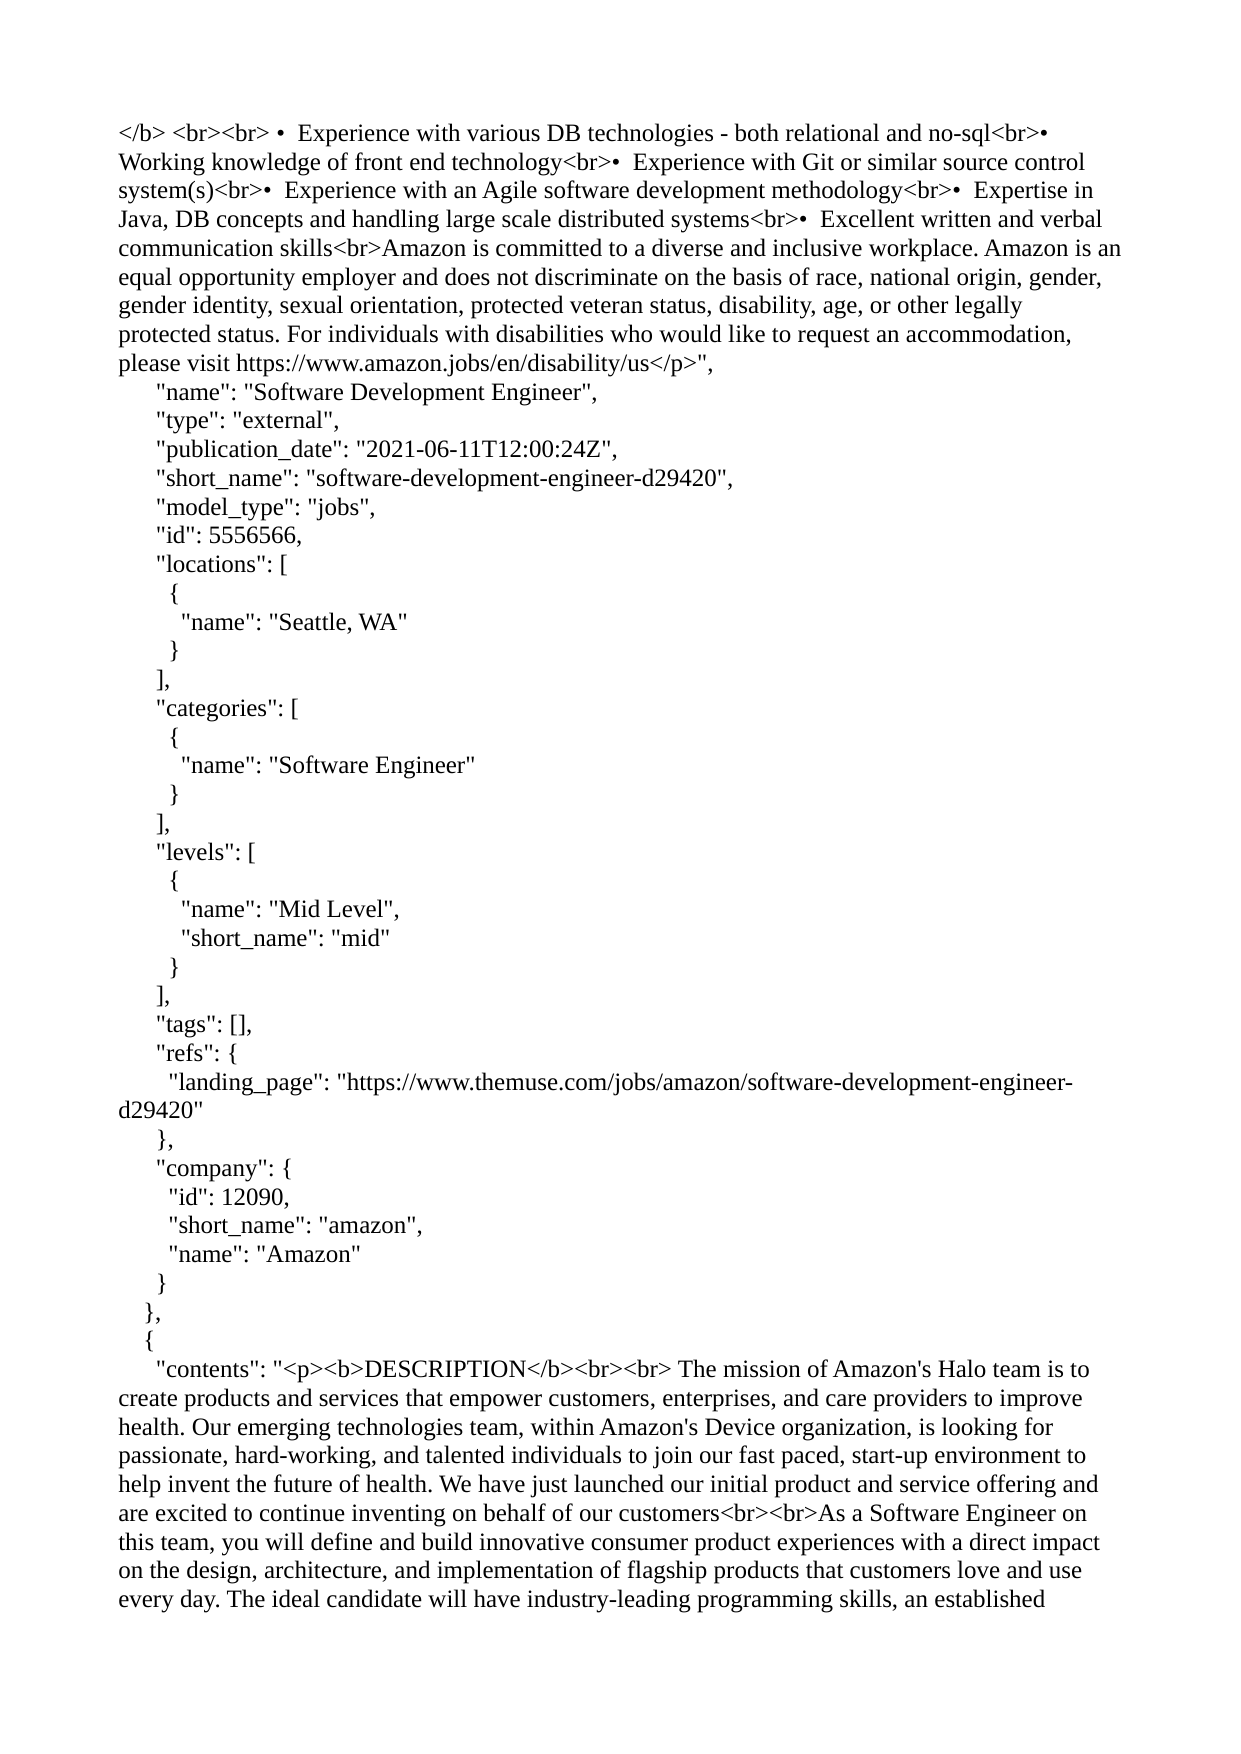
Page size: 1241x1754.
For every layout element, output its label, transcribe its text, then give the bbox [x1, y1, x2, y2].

text "tags": [], [118, 1009, 1122, 1038]
text "id": 5556566, [118, 521, 1122, 549]
text "name": "Mid Level", [118, 894, 1122, 923]
text "publication_date": "2021-06-11T12:00:24Z", [118, 434, 1122, 463]
text "categories": [ [118, 693, 1122, 722]
text }, [118, 1124, 1122, 1153]
text "contents": "<p><b>DESCRIPTION</b><br><br> The mission of Amazon's Halo team is to create products and services that empower customers, enterprises, and care providers to improve health. Our emerging technologies team, within Amazon's Device organization, is looking for passionate, hard-working, and talented individuals to join our fast paced, start-up environment to help invent the future of health. We have just launched our initial product and service offering and are excited to continue inventing on behalf of our customers<br><br>As a Software Engineer on this team, you will define and build innovative consumer product experiences with a direct impact on the design, architecture, and implementation of flagship products that customers love and use every day. The ideal candidate will have industry-leading programming skills, an established [118, 1354, 1122, 1613]
text } [118, 636, 1122, 664]
text "short_name": "mid" [118, 923, 1122, 952]
text "type": "external", [118, 406, 1122, 434]
text "refs": { [118, 1038, 1122, 1067]
text "name": "Software Development Engineer", [118, 377, 1122, 406]
text { [118, 866, 1122, 894]
text } [118, 1268, 1122, 1297]
text "id": 12090, [118, 1182, 1122, 1211]
text "model_type": "jobs", [118, 492, 1122, 521]
text ], [118, 808, 1122, 837]
text "company": { [118, 1153, 1122, 1182]
text "locations": [ [118, 549, 1122, 578]
text "landing_page": "https://www.themuse.com/jobs/amazon/software-development-engineer-d29420" [118, 1067, 1122, 1124]
text { [118, 1326, 1122, 1354]
text } [118, 779, 1122, 808]
text { [118, 722, 1122, 751]
text "short_name": "software-development-engineer-d29420", [118, 463, 1122, 492]
text } [118, 952, 1122, 981]
text "name": "Seattle, WA" [118, 607, 1122, 636]
text "levels": [ [118, 837, 1122, 866]
text "name": "Amazon" [118, 1239, 1122, 1268]
text }, [118, 1297, 1122, 1326]
text "short_name": "amazon", [118, 1211, 1122, 1239]
text ], [118, 664, 1122, 693]
text </b> <br><br> • Experience with various DB technologies - both relational and no-sql<br>• Working knowledge of front end technology<br>• Experience with Git or similar source control system(s)<br>• Experience with an Agile software development methodology<br>• Expertise in Java, DB concepts and handling large scale distributed systems<br>• Excellent written and verbal communication skills<br>Amazon is committed to a diverse and inclusive workplace. Amazon is an equal opportunity employer and does not discriminate on the basis of race, national origin, gender, gender identity, sexual orientation, protected veteran status, disability, age, or other legally protected status. For individuals with disabilities who would like to request an accommodation, please visit https://www.amazon.jobs/en/disability/us</p>", [118, 118, 1122, 377]
text "name": "Software Engineer" [118, 751, 1122, 779]
text { [118, 578, 1122, 607]
text ], [118, 981, 1122, 1009]
